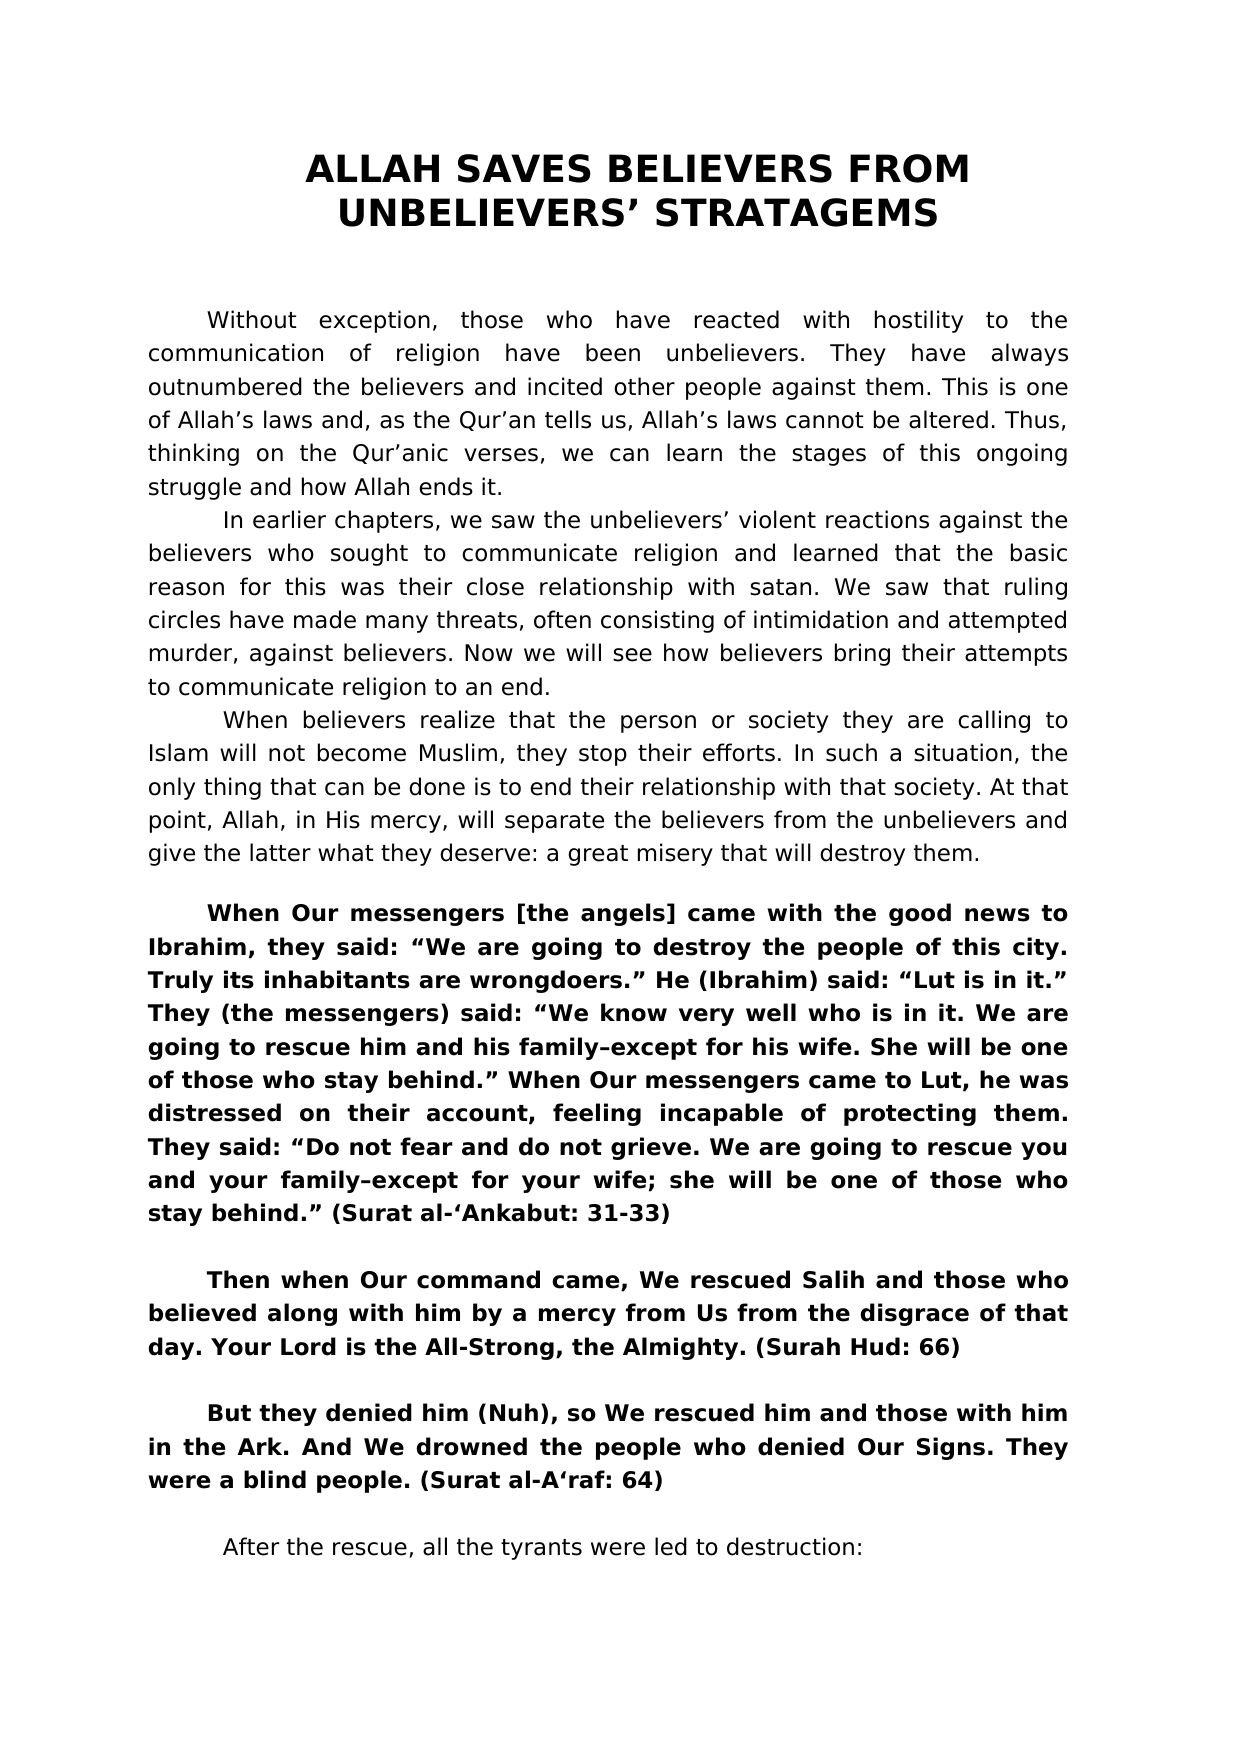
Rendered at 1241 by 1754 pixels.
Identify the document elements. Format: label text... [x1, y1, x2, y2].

text In earlier chapters, we saw the unbelievers’ violent reactions against the believers who sought to communicate religion and learned that the basic reason for this was their close relationship with satan. We saw that ruling circles have made many threats, often consisting of intimidation and attempted murder, against believers. Now we will see how believers bring their attempts to communicate religion to an end. [148, 502, 1070, 702]
text After the rescue, all the tyrants were led to destruction: [148, 1528, 1070, 1562]
text Then when Our command came, We rescued Salih and those who believed along with him by a mercy from Us from the disgrace of that day. Your Lord is the All-Strong, the Almighty. (Surah Hud: 66) [148, 1262, 1070, 1362]
text When believers realize that the person or society they are calling to Islam will not become Muslim, they stop their efforts. In such a situation, the only thing that can be done is to end their relationship with that society. At that point, Allah, in His mercy, will separate the believers from the unbelievers and give the latter what they deserve: a great misery that will destroy them. [148, 702, 1070, 868]
text Without exception, those who have reacted with hostility to the communication of religion have been unbelievers. They have always outnumbered the believers and incited other people against them. This is one of Allah’s laws and, as the Qur’an tells us, Allah’s laws cannot be altered. Thus, thinking on the Qur’anic verses, we can learn the stages of this ongoing struggle and how Allah ends it. [148, 302, 1070, 502]
text ALLAH SAVES BELIEVERS FROM UNBELIEVERS’ STRATAGEMS [207, 148, 1070, 235]
text But they denied him (Nuh), so We rescued him and those with him in the Ark. And We drowned the people who denied Our Signs. They were a blind people. (Surat al-A‘raf: 64) [148, 1395, 1070, 1495]
text When Our messengers [the angels] came with the good news to Ibrahim, they said: “We are going to destroy the people of this city. Truly its inhabitants are wrongdoers.” He (Ibrahim) said: “Lut is in it.” They (the messengers) said: “We know very well who is in it. We are going to rescue him and his family–except for his wife. She will be one of those who stay behind.” When Our messengers came to Lut, he was distressed on their account, feeling incapable of protecting them. They said: “Do not fear and do not grieve. We are going to rescue you and your family–except for your wife; she will be one of those who stay behind.” (Surat al-‘Ankabut: 31-33) [148, 895, 1070, 1228]
